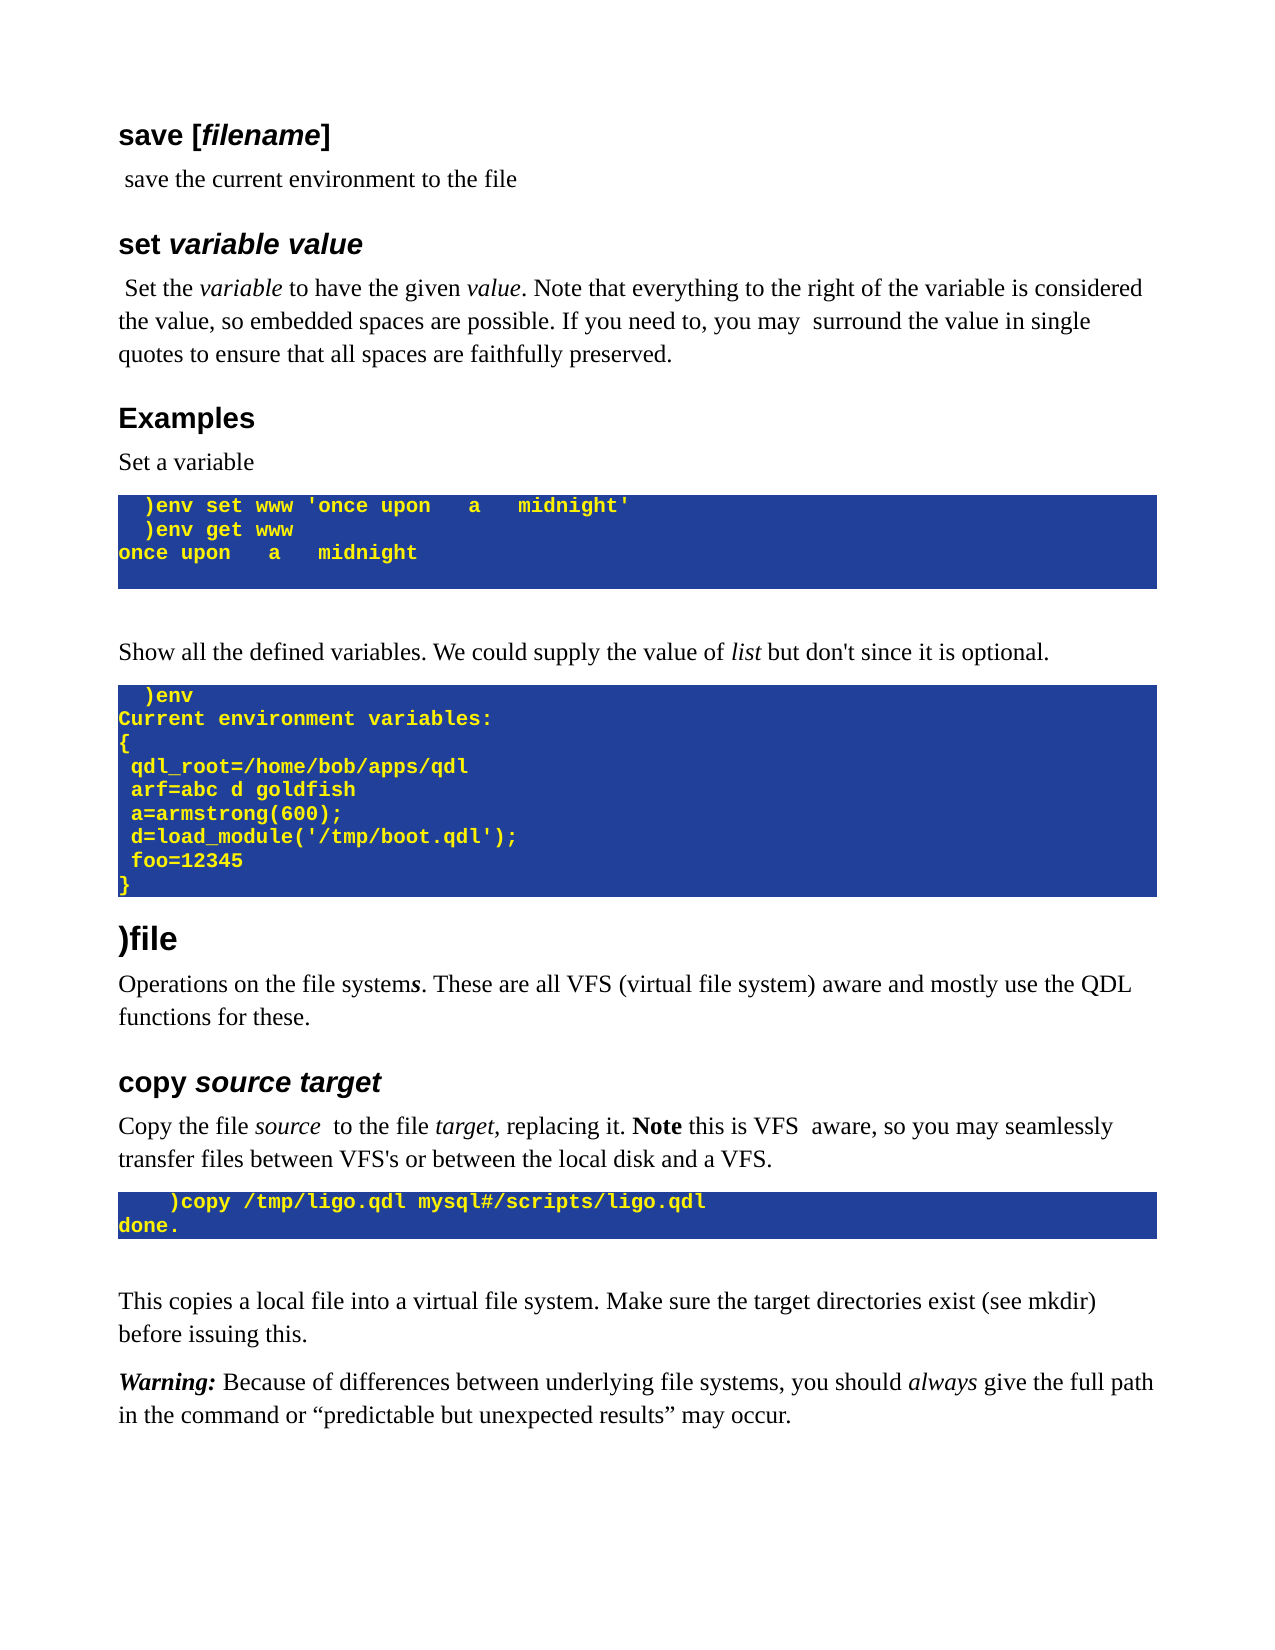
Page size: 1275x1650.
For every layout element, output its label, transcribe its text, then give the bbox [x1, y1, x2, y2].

text save the current environment to the file [118, 164, 1157, 193]
text )env get www [118, 518, 1157, 542]
text } [131, 874, 1157, 897]
subtitle set variable value [118, 227, 1157, 260]
text Copy the file source to the file target, replacing it. Note this is VFS aware, so you may seamlessly transfer files between VFS's or between the local disk and a VFS. [118, 1111, 1157, 1173]
text a=armstrong(600); [356, 803, 1157, 827]
text Warning: Because of differences between underlying file systems, you should always give the full path in the command or “predictable but unexpected results” may occur. [118, 1367, 1157, 1429]
subtitle copy source target [118, 1065, 1157, 1098]
text qdl_root=/home/bob/apps/qdl [468, 756, 1157, 779]
text { [131, 732, 1157, 756]
text done. [181, 1215, 1157, 1239]
text d=load_module('/tmp/boot.qdl'); [531, 827, 1157, 850]
text This copies a local file into a virtual file system. Make sure the target directories exist (see mkdir) before issuing this. [118, 1286, 1157, 1348]
text arf=abc d goldfish [368, 779, 1157, 803]
text Current environment variables: [493, 708, 1157, 732]
text )env [193, 685, 1157, 708]
text )env set www 'once upon a midnight' [631, 495, 1157, 518]
subtitle )file [118, 918, 1157, 957]
text Show all the defined variables. We could supply the value of list but don't since it is optional. [118, 637, 1157, 666]
text Set a variable [118, 447, 1157, 476]
text Set the variable to have the given value. Note that everything to the right of the variable is considered the value, so embedded spaces are possible. If you need to, you may surround the value in single quotes to ensure that all spaces are faithfully preserved. [118, 273, 1157, 368]
text Operations on the file systems. These are all VFS (virtual file system) aware and mostly use the QDL functions for these. [118, 969, 1157, 1031]
text )copy /tmp/ligo.qdl mysql#/scripts/ligo.qdl [706, 1192, 1157, 1215]
text once upon a midnight [418, 542, 1157, 566]
subtitle save [filename] [118, 118, 1157, 152]
text foo=12345 [256, 850, 1157, 874]
subtitle Examples [118, 401, 1157, 435]
